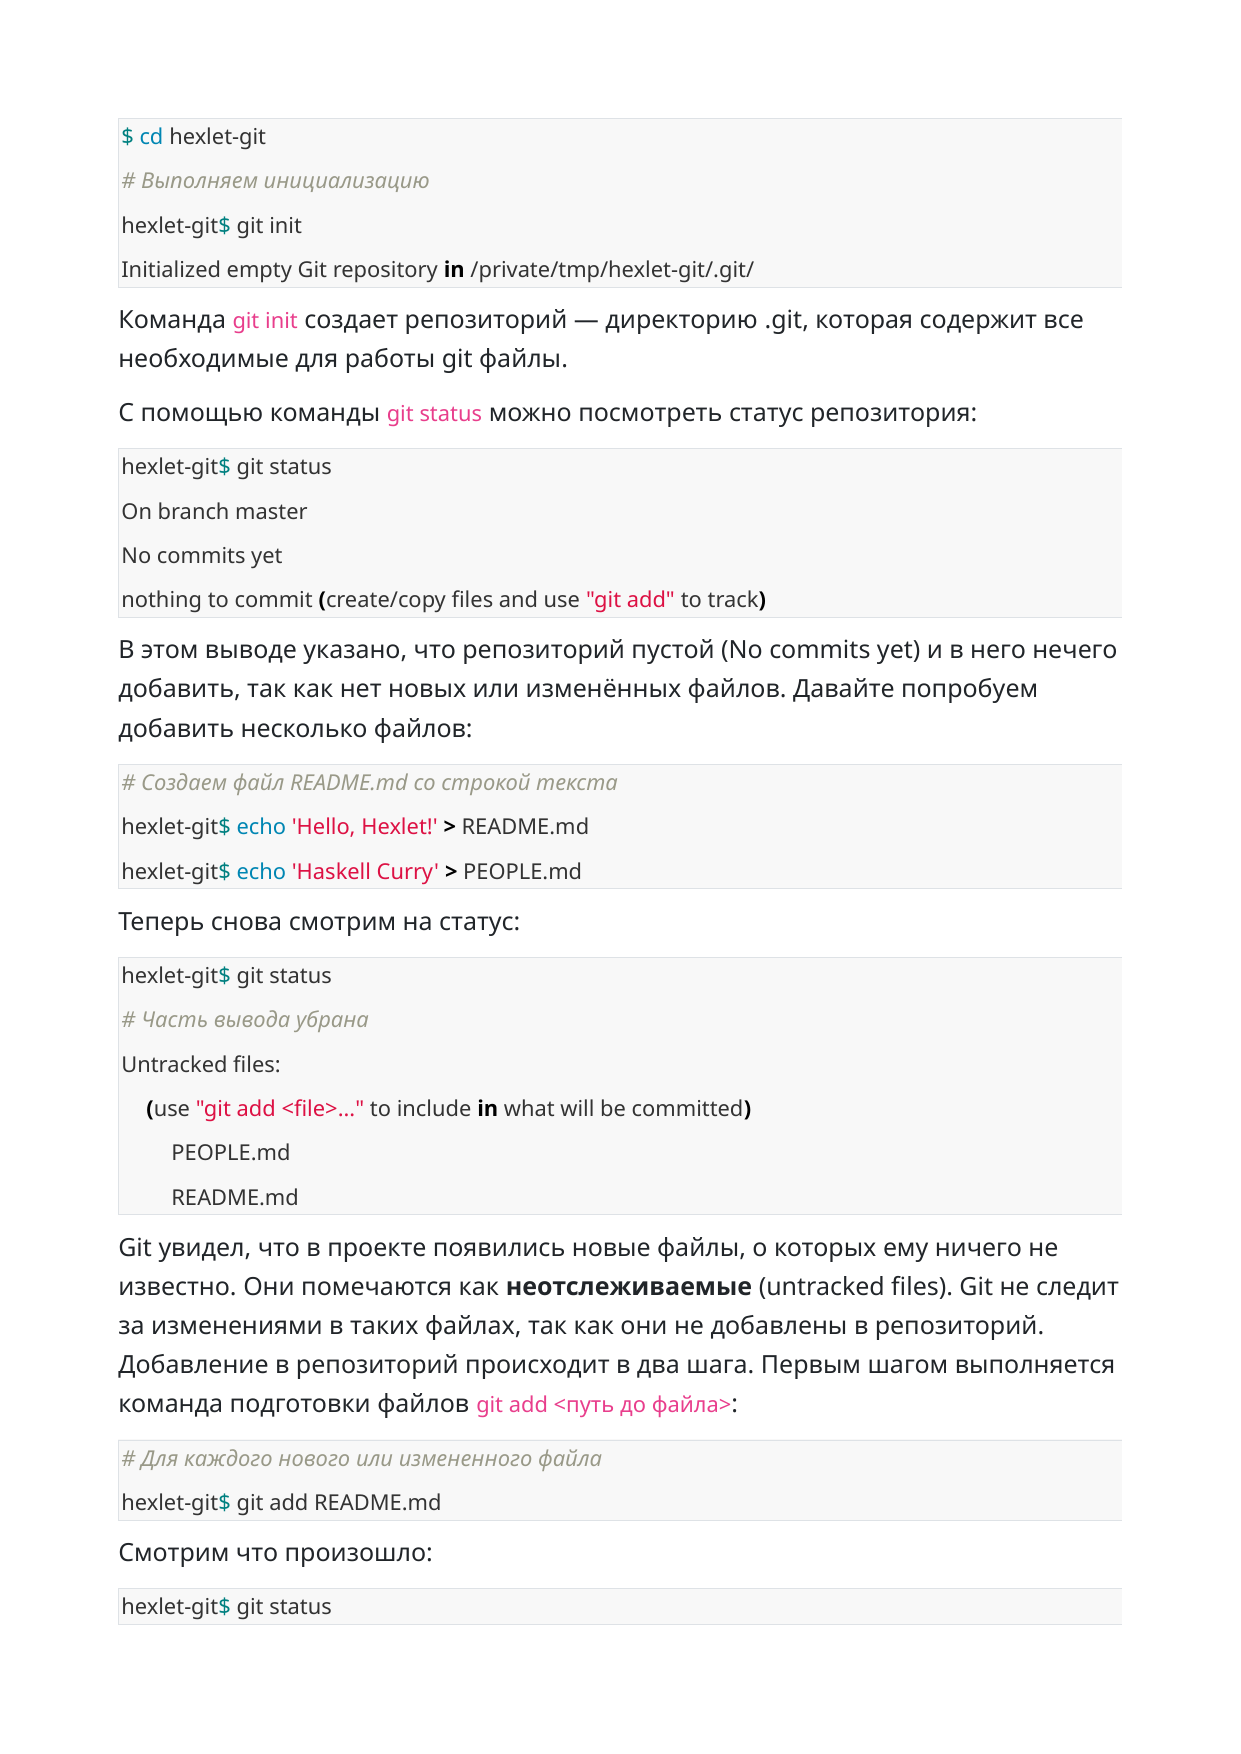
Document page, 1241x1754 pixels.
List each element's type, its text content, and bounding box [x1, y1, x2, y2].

text # Часть вывода убрана [119, 1001, 1122, 1034]
text В этом выводе указано, что репозиторий пустой (No commits yet) и в него нечего добавить, так как нет новых или изменённых файлов. Давайте попробуем добавить несколько файлов: [118, 632, 1122, 744]
text # Для каждого нового или измененного файла [119, 1441, 1122, 1472]
text С помощью команды git status можно посмотреть статус репозитория: [118, 394, 1122, 429]
text hexlet-git$ git init [119, 207, 1122, 240]
text hexlet-git$ git status [119, 1589, 1122, 1624]
text Git увидел, что в проекте появились новые файлы, о которых ему ничего не известно. Они помечаются как неотслеживаемые (untracked files). Git не следит за изменениями в таких файлах, так как они не добавлены в репозиторий. Добавление в репозиторий происходит в два шага. Первым шагом выполняется команда подготовки файлов git add <путь до файла>: [118, 1229, 1122, 1420]
text hexlet-git$ git status [119, 958, 1122, 990]
text Untracked files: [119, 1046, 1122, 1078]
text hexlet-git$ echo 'Haskell Curry' > PEOPLE.md [119, 853, 1122, 888]
text # Создаем файл README.md со строкой текста [119, 765, 1122, 797]
text README.md [119, 1179, 1122, 1214]
text Initialized empty Git repository in /private/tmp/hexlet-git/.git/ [119, 251, 1122, 287]
text (use "git add <file>..." to include in what will be committed) [119, 1090, 1122, 1123]
text # Выполняем инициализацию [119, 162, 1122, 195]
text $ cd hexlet-git [119, 119, 1122, 151]
text hexlet-git$ git status [119, 449, 1122, 481]
text Команда git init создает репозиторий — директорию .git, которая содержит все необходимые для работы git файлы. [118, 302, 1122, 375]
text Смотрим что произошло: [118, 1534, 1122, 1568]
text hexlet-git$ git add README.md [119, 1484, 1122, 1520]
text nothing to commit (create/copy files and use "git add" to track) [119, 581, 1122, 617]
text PEOPLE.md [119, 1134, 1122, 1167]
text Теперь снова смотрим на статус: [118, 903, 1122, 937]
text No commits yet [119, 537, 1122, 570]
text hexlet-git$ echo 'Hello, Hexlet!' > README.md [119, 808, 1122, 841]
text On branch master [119, 493, 1122, 526]
